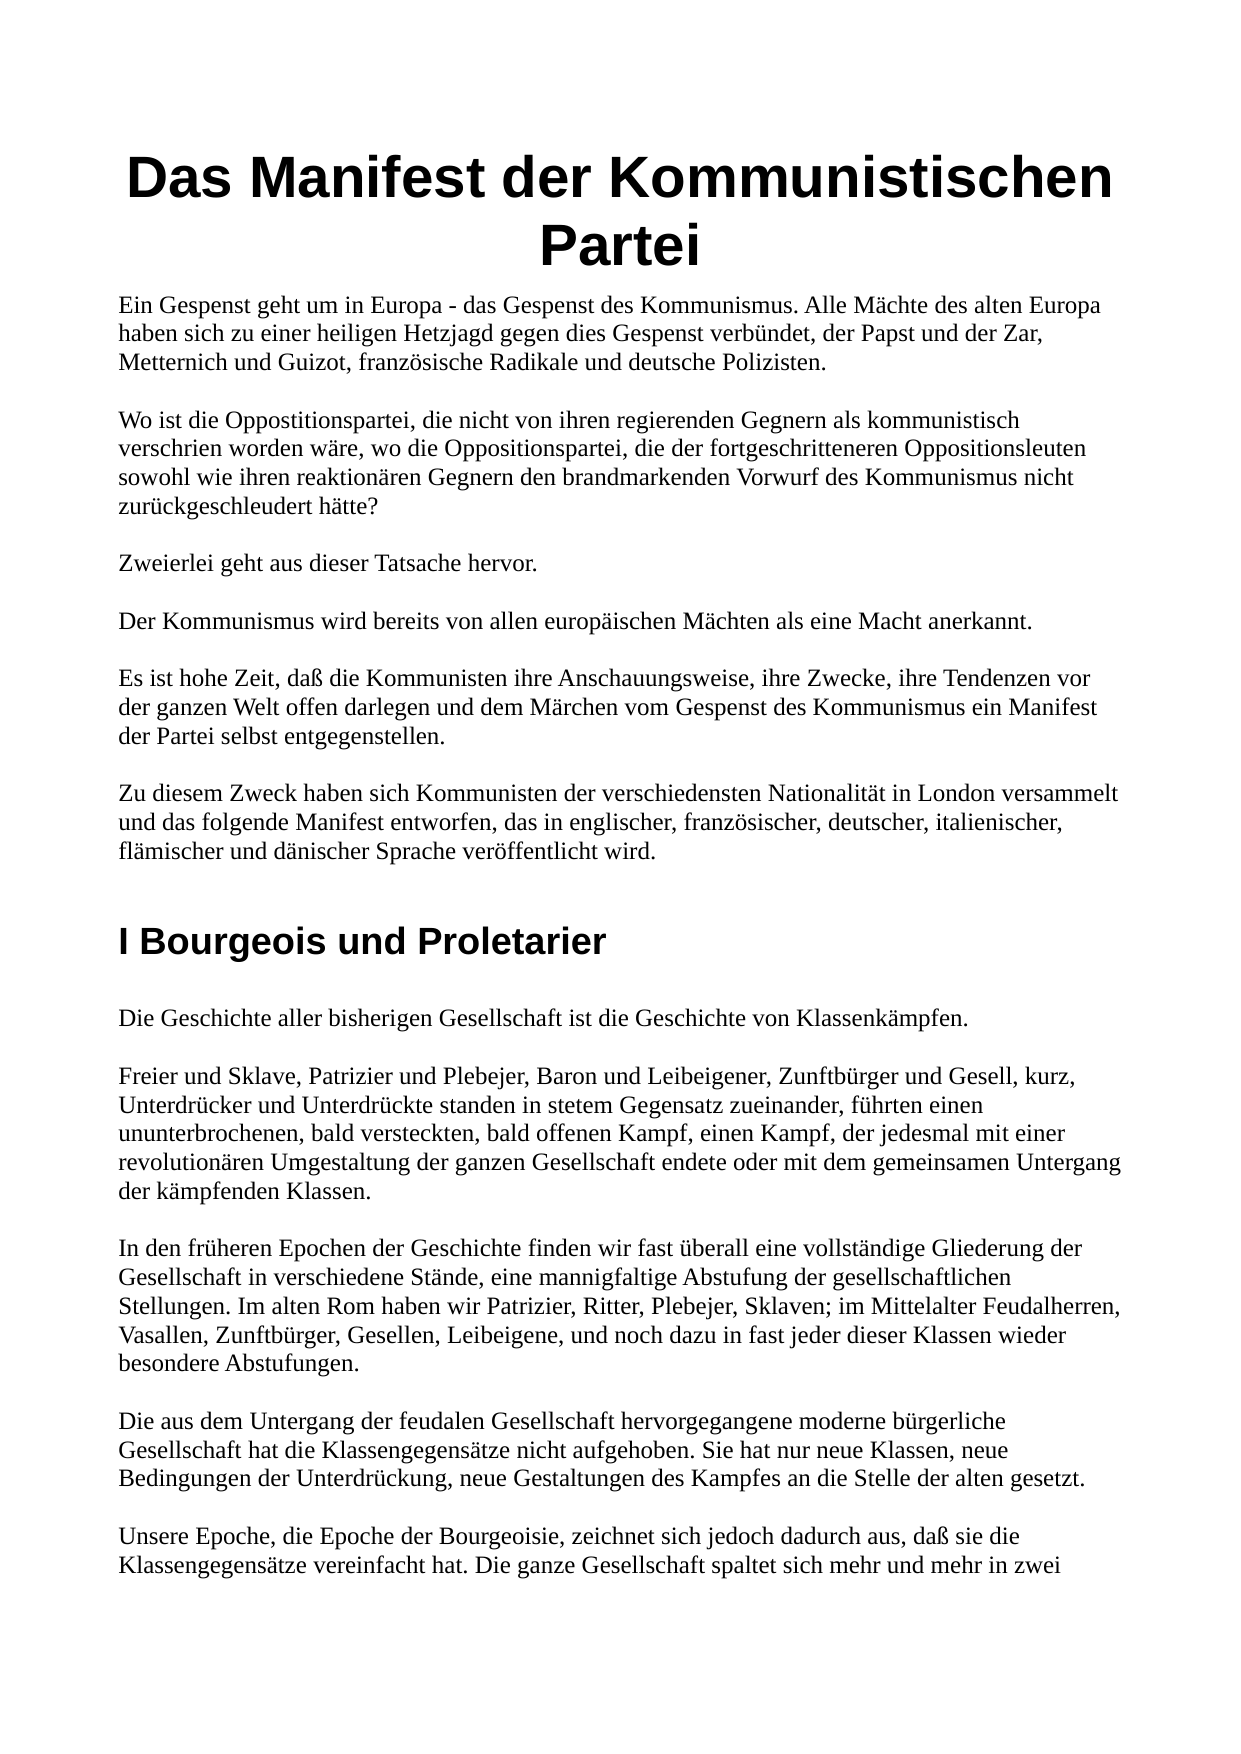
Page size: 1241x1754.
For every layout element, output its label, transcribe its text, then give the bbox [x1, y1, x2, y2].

subtitle I Bourgeois und Proletarier [118, 918, 1122, 962]
text Es ist hohe Zeit, daß die Kommunisten ihre Anschauungsweise, ihre Zwecke, ihre Tendenzen vor der ganzen Welt offen darlegen und dem Märchen vom Gespenst des Kommunismus ein Manifest der Partei selbst entgegenstellen. [118, 663, 1122, 750]
text Die aus dem Untergang der feudalen Gesellschaft hervorgegangene moderne bürgerliche Gesellschaft hat die Klassengegensätze nicht aufgehoben. Sie hat nur neue Klassen, neue Bedingungen der Unterdrückung, neue Gestaltungen des Kampfes an die Stelle der alten gesetzt. [118, 1406, 1122, 1492]
text Die Geschichte aller bisherigen Gesellschaft ist die Geschichte von Klassenkämpfen. [118, 1003, 1122, 1032]
text Unsere Epoche, die Epoche der Bourgeoisie, zeichnet sich jedoch dadurch aus, daß sie die Klassengegensätze vereinfacht hat. Die ganze Gesellschaft spaltet sich mehr und mehr in zwei [118, 1521, 1122, 1578]
text Zweierlei geht aus dieser Tatsache hervor. [118, 548, 1122, 577]
text In den früheren Epochen der Geschichte finden wir fast überall eine vollständige Gliederung der Gesellschaft in verschiedene Stände, eine mannigfaltige Abstufung der gesellschaftlichen Stellungen. Im alten Rom haben wir Patrizier, Ritter, Plebejer, Sklaven; im Mittelalter Feudalherren, Vasallen, Zunftbürger, Gesellen, Leibeigene, und noch dazu in fast jeder dieser Klassen wieder besondere Abstufungen. [118, 1233, 1122, 1377]
text Ein Gespenst geht um in Europa - das Gespenst des Kommunismus. Alle Mächte des alten Europa haben sich zu einer heiligen Hetzjagd gegen dies Gespenst verbündet, der Papst und der Zar, Metternich und Guizot, französische Radikale und deutsche Polizisten. [118, 290, 1122, 376]
text Der Kommunismus wird bereits von allen europäischen Mächten als eine Macht anerkannt. [118, 606, 1122, 635]
text Wo ist die Oppostitionspartei, die nicht von ihren regierenden Gegnern als kommunistisch verschrien worden wäre, wo die Oppositionspartei, die der fortgeschritteneren Oppositionsleuten sowohl wie ihren reaktionären Gegnern den brandmarkenden Vorwurf des Kommunismus nicht zurückgeschleudert hätte? [118, 405, 1122, 520]
title Das Manifest der Kommunistischen Partei [118, 143, 1122, 277]
text Zu diesem Zweck haben sich Kommunisten der verschiedensten Nationalität in London versammelt und das folgende Manifest entworfen, das in englischer, französischer, deutscher, italienischer, flämischer und dänischer Sprache veröffentlicht wird. [118, 778, 1122, 865]
text Freier und Sklave, Patrizier und Plebejer, Baron und Leibeigener, Zunftbürger und Gesell, kurz, Unterdrücker und Unterdrückte standen in stetem Gegensatz zueinander, führten einen ununterbrochenen, bald versteckten, bald offenen Kampf, einen Kampf, der jedesmal mit einer revolutionären Umgestaltung der ganzen Gesellschaft endete oder mit dem gemeinsamen Untergang der kämpfenden Klassen. [118, 1061, 1122, 1205]
